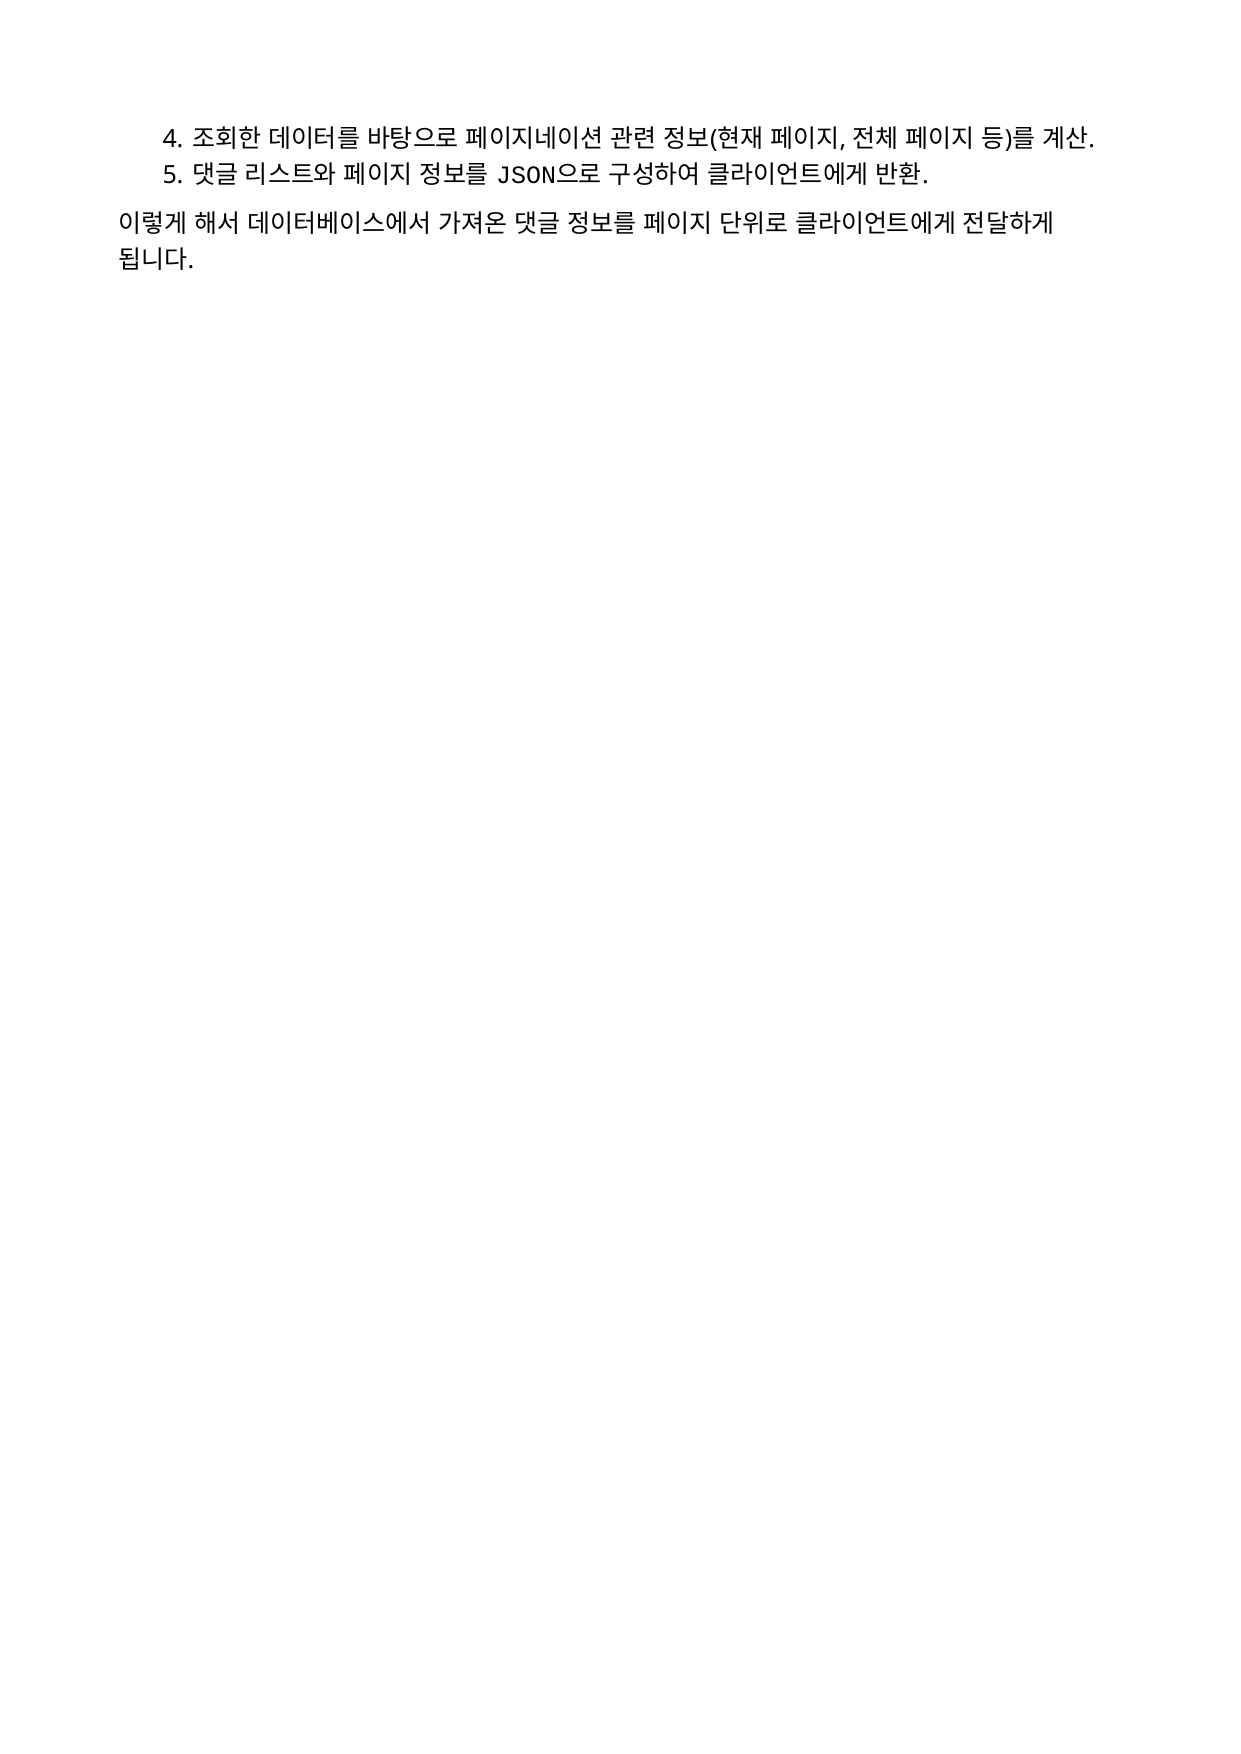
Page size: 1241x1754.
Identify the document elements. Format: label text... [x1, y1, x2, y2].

list 조회한 데이터를 바탕으로 페이지네이션 관련 정보(현재 페이지, 전체 페이지 등)를 계산. [162, 118, 1122, 154]
text 이렇게 해서 데이터베이스에서 가져온 댓글 정보를 페이지 단위로 클라이언트에게 전달하게 됩니다. [118, 203, 1122, 276]
list 댓글 리스트와 페이지 정보를 JSON으로 구성하여 클라이언트에게 반환. [162, 154, 1122, 191]
